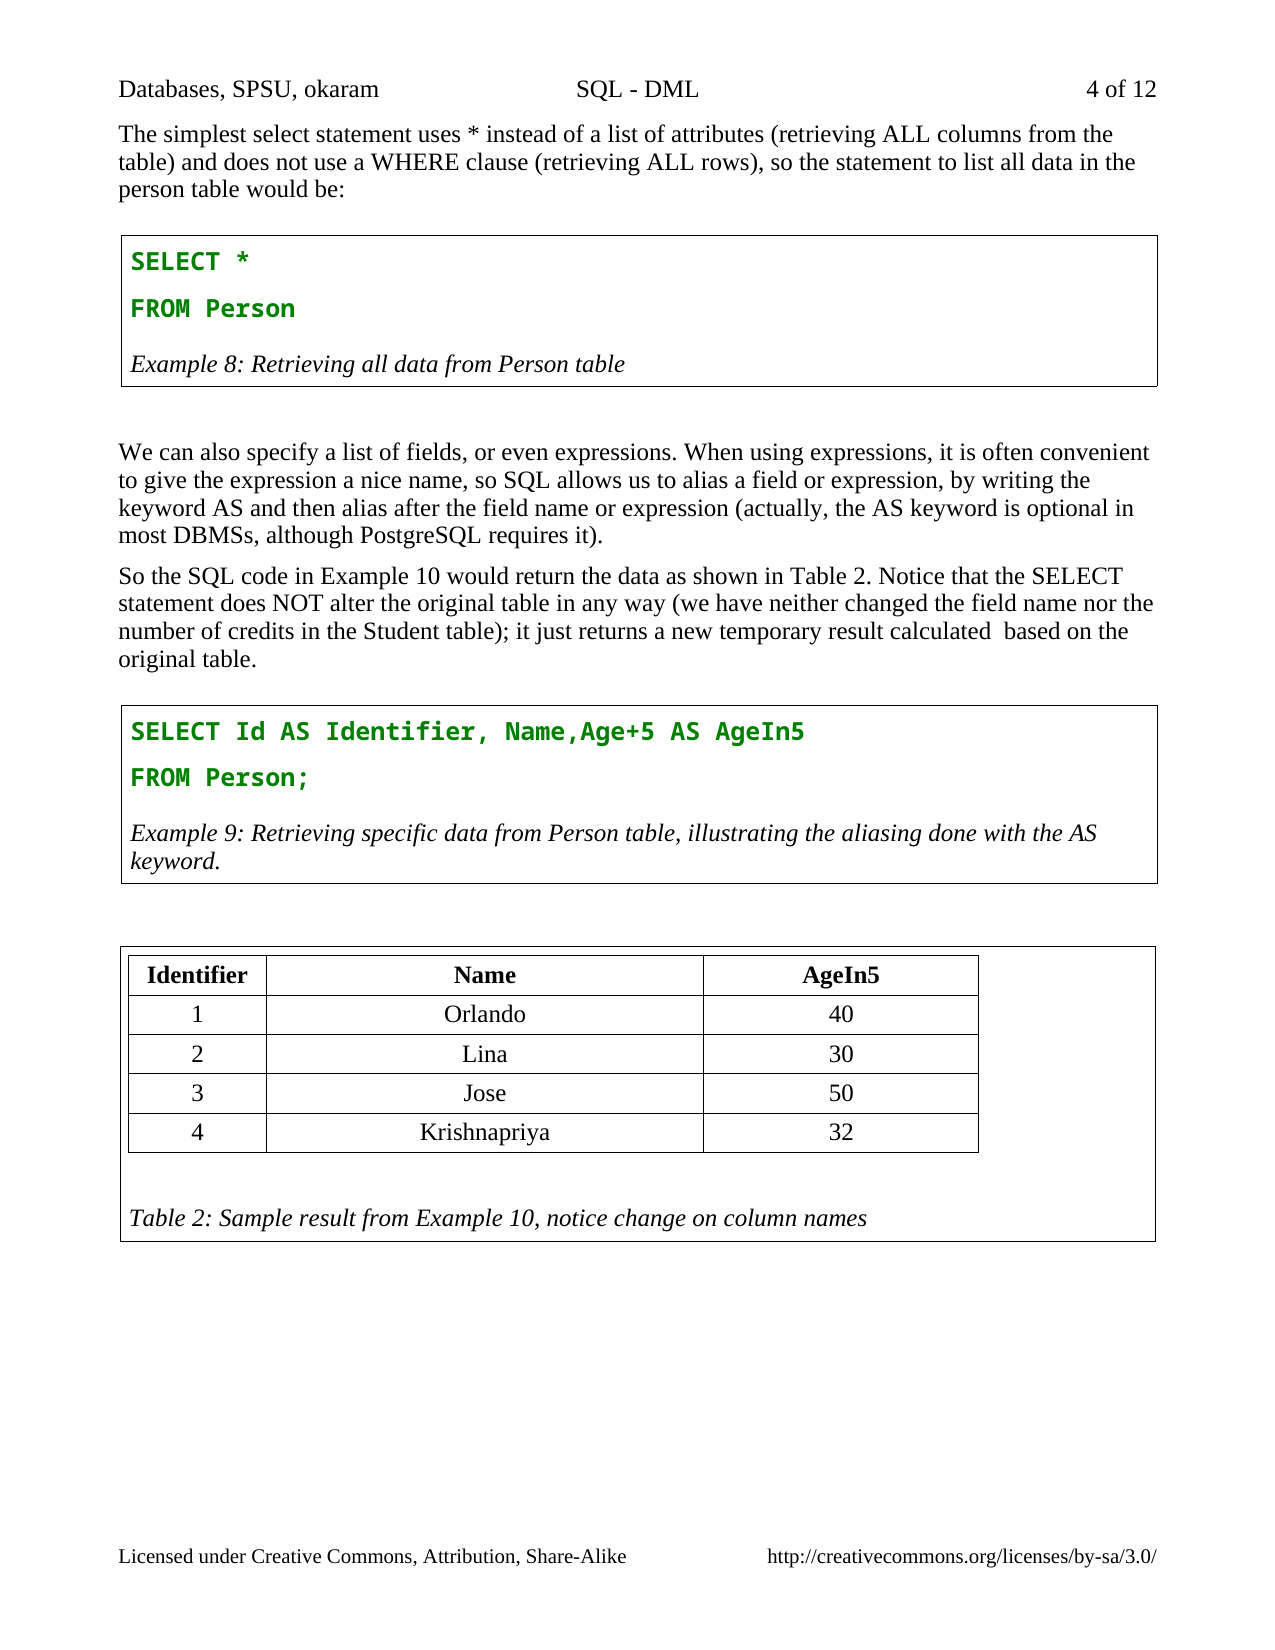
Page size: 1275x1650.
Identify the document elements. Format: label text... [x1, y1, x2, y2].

table_cell Orlando [267, 996, 703, 1034]
table_cell 32 [704, 1114, 978, 1152]
table_header Identifier [129, 956, 266, 995]
text Example 9: Retrieving all data from Person table [130, 350, 1148, 377]
text SELECT * [130, 244, 1148, 278]
text Table 2: Sample result from Example 10, notice change on column names [128, 1204, 1147, 1232]
text FROM Person [130, 291, 1148, 325]
text Example 10: Retrieving specific data from Person table, illustrating the aliasing done with the AS keyword. [130, 819, 1148, 874]
table_cell 4 [129, 1114, 266, 1152]
table_cell 30 [704, 1035, 978, 1073]
table_cell 50 [704, 1074, 978, 1112]
table_cell Jose [267, 1074, 703, 1112]
text SELECT Id AS Identifier, Name,Age+5 AS AgeIn5 [130, 713, 1148, 748]
table_header Name [267, 956, 703, 995]
text FROM Person; [130, 760, 1148, 794]
text We can also specify a list of fields, or even expressions. When using expressions, it is often convenient to give the expression a nice name, so SQL allows us to alias a field or expression, by writing the keyword AS and then alias after the field name or expression (actually, the AS keyword is optional in most DBMSs, although PostgreSQL requires it). [118, 438, 1157, 549]
table_cell 40 [704, 996, 978, 1034]
table_header AgeIn5 [704, 956, 978, 995]
text So the SQL code in Example 10 would return the data as shown in Table 2. Notice that the SELECT statement does NOT alter the original table in any way (we have neither changed the field name nor the number of credits in the Student table); it just returns a new temporary result calculated based on the original table. [118, 562, 1157, 673]
table_cell Krishnapriya [267, 1114, 703, 1152]
table_cell 1 [129, 996, 266, 1034]
text The simplest select statement uses * instead of a list of attributes (retrieving ALL columns from the table) and does not use a WHERE clause (retrieving ALL rows), so the statement to list all data in the person table would be: [118, 120, 1157, 203]
table_cell 2 [129, 1035, 266, 1073]
table_cell Lina [267, 1035, 703, 1073]
table_cell 3 [129, 1074, 266, 1112]
